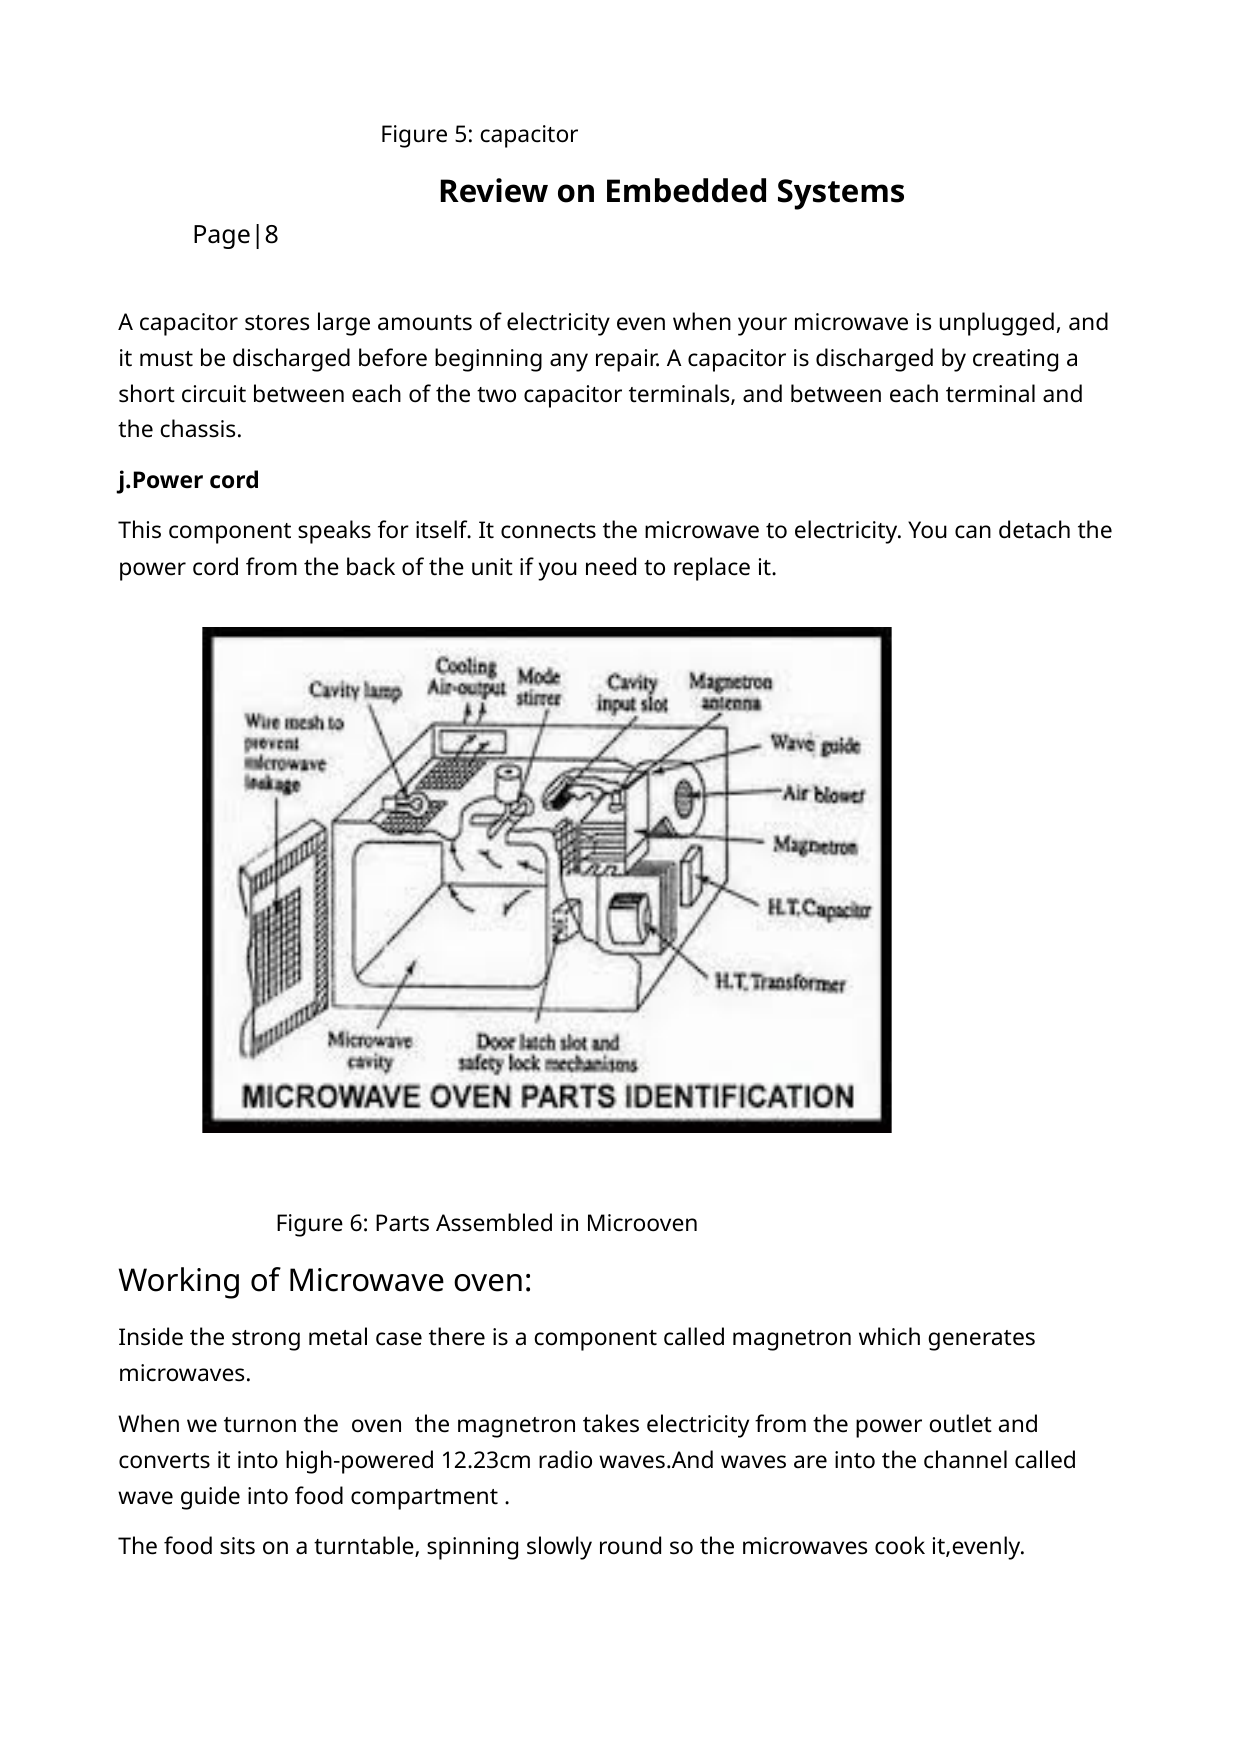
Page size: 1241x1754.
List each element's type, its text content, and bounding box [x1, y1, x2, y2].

text Figure 6: Parts Assembled in Microoven [118, 1207, 1122, 1238]
text This component speaks for itself. It connects the microwave to electricity. You can detach the power cord from the back of the unit if you need to replace it. [118, 514, 1122, 582]
text A capacitor stores large amounts of electricity even when your microwave is unplugged, and it must be discharged before beginning any repair. A capacitor is discharged by creating a short circuit between each of the two capacitor terminals, and between each terminal and the chassis. [118, 306, 1122, 445]
text When we turnon the oven the magnetron takes electricity from the power outlet and converts it into high-powered 12.23cm radio waves.And waves are into the channel called wave guide into food compartment . [118, 1408, 1122, 1511]
picture [202, 627, 892, 1133]
text Figure 5: capacitor [118, 118, 1122, 149]
text Inside the strong metal case there is a component called magnetron which generates microwaves. [118, 1321, 1122, 1388]
text j.Power cord [118, 464, 1122, 495]
text Working of Microwave oven: [118, 1258, 1122, 1300]
text Review on Embedded Systems Page|8 [118, 169, 1122, 286]
text The food sits on a turntable, spinning slowly round so the microwaves cook it,evenly. [118, 1530, 1122, 1561]
